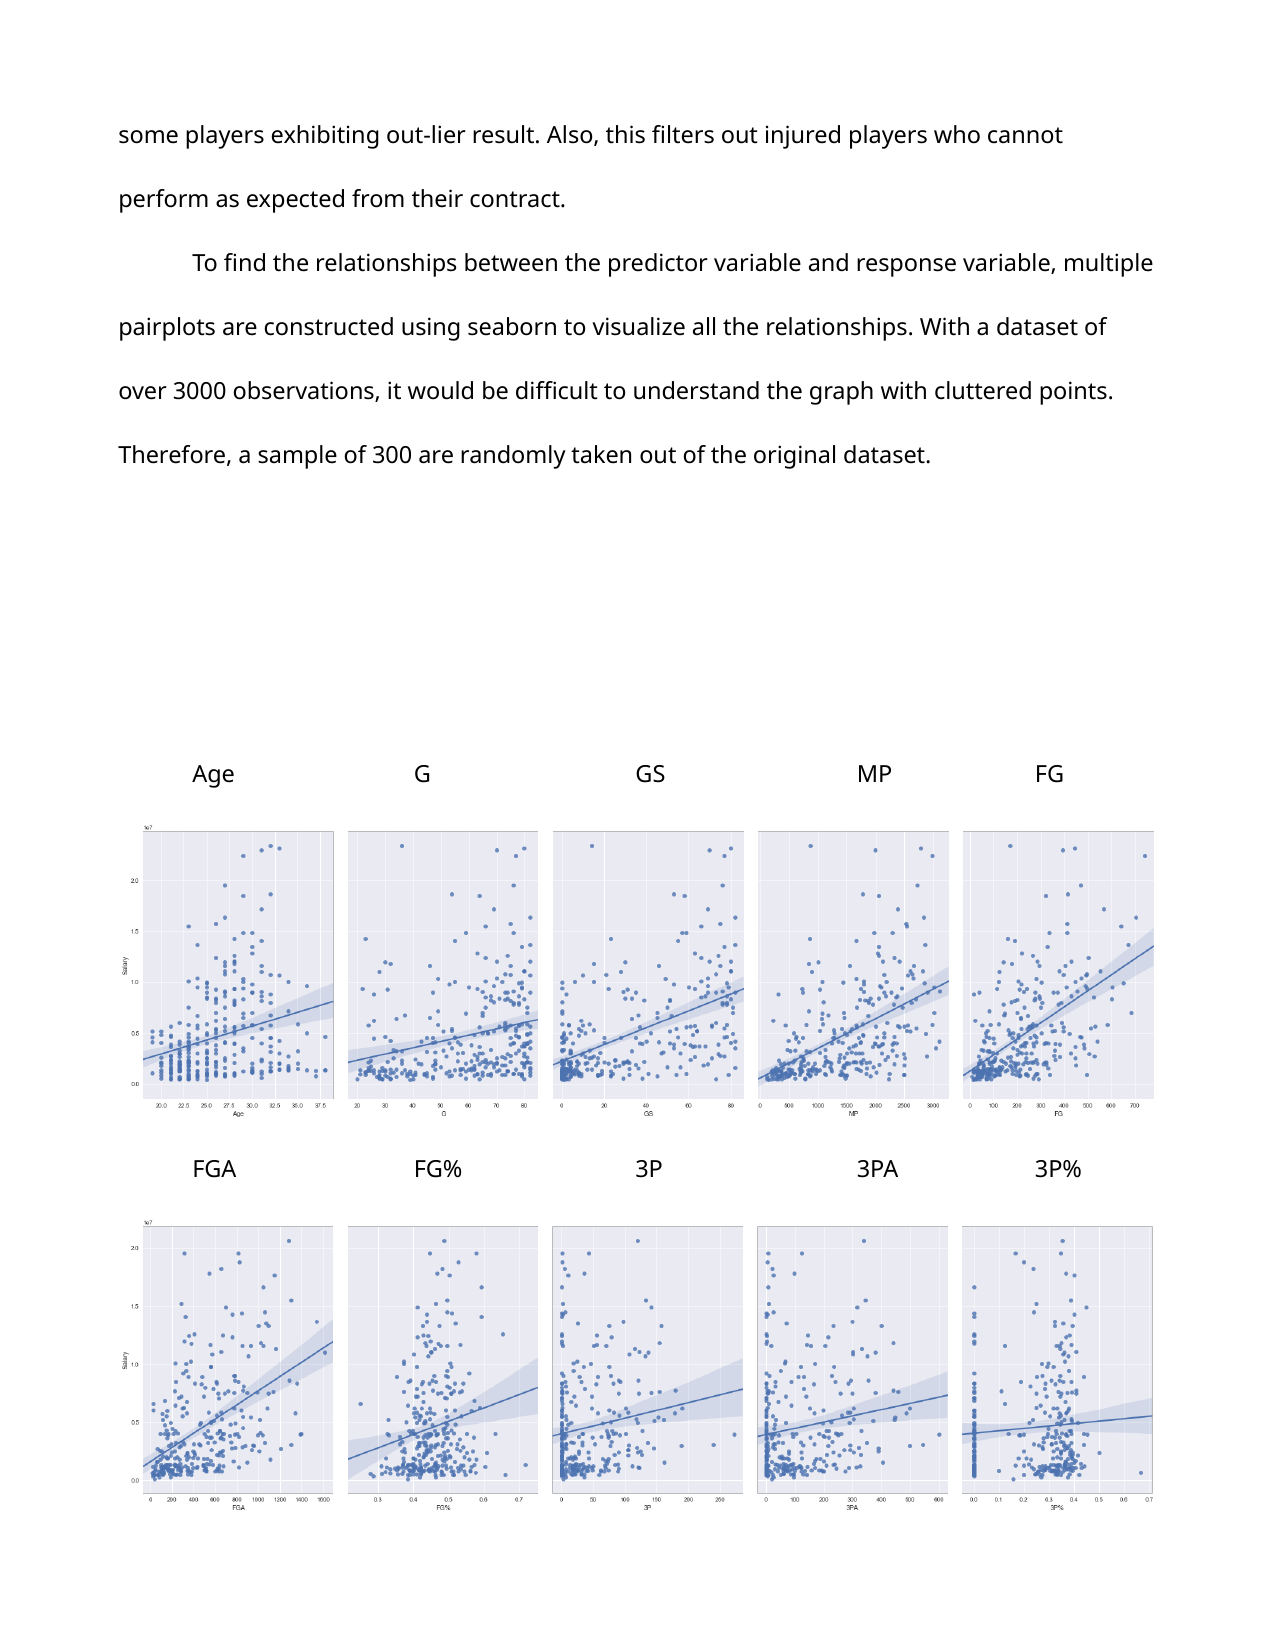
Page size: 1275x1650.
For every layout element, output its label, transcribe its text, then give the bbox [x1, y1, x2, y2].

text Age G GS MP FG [118, 758, 1157, 790]
picture [118, 1216, 1157, 1515]
text some players exhibiting out-lier result. Also, this filters out injured players who cannot perform as expected from their contract. [118, 118, 1157, 214]
picture [118, 821, 1157, 1121]
text FGA FG% 3P 3PA 3P% [118, 1121, 1157, 1184]
text To find the relationships between the predictor variable and response variable, multiple pairplots are constructed using seaborn to visualize all the relationships. With a dataset of over 3000 observations, it would be difficult to understand the graph with cluttered points. Therefore, a sample of 300 are randomly taken out of the original dataset. [118, 246, 1157, 470]
